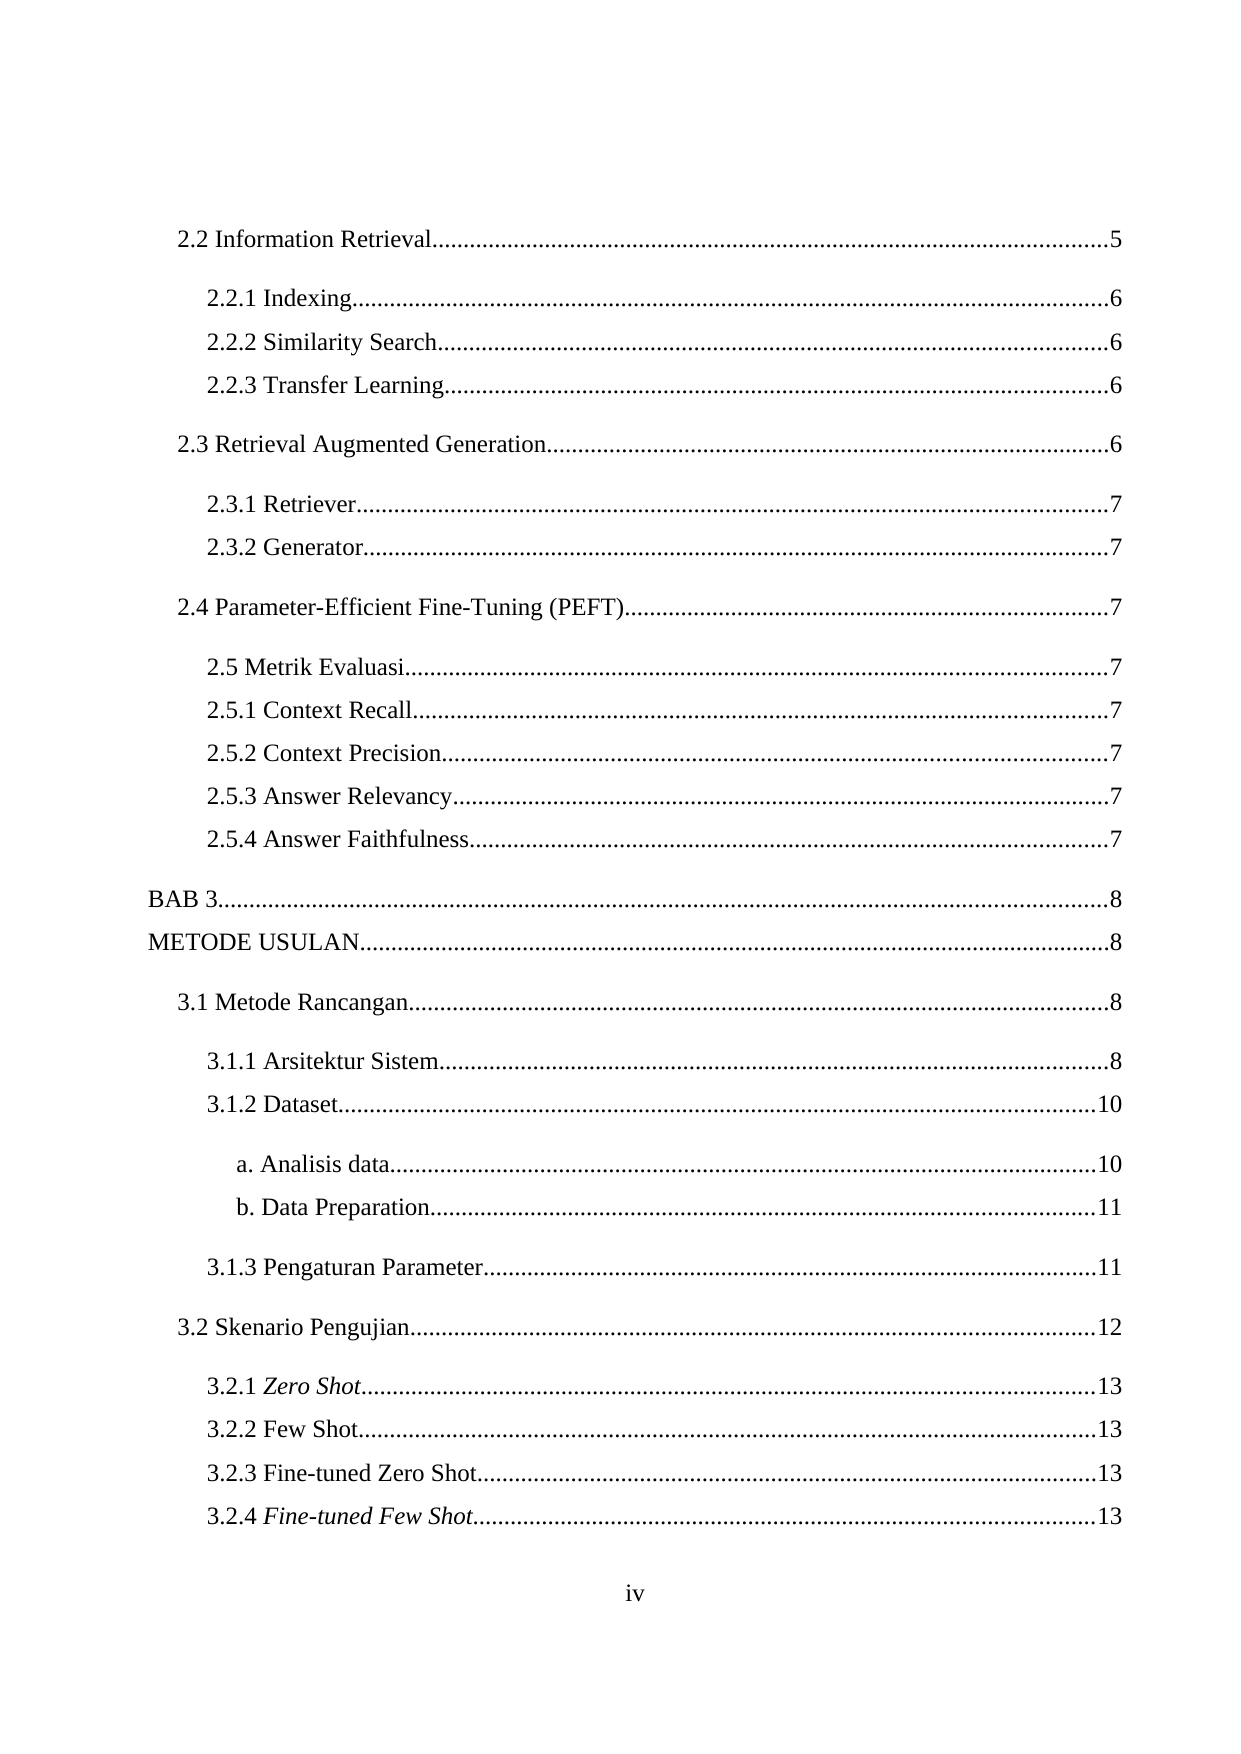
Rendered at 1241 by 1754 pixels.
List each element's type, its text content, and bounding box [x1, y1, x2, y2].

text 2.3 Retrieval Augmented Generation 6 [177, 429, 1122, 458]
text 2.3.1 Retriever 7 [207, 489, 1122, 518]
text 3.2.2 Few Shot 13 [207, 1414, 1122, 1443]
text 3.1.1 Arsitektur Sistem 8 [207, 1046, 1122, 1075]
text a. Analisis data 10 [236, 1149, 1122, 1178]
text 2.4 Parameter-Efficient Fine-Tuning (PEFT) 7 [177, 592, 1122, 621]
text METODE USULAN 8 [148, 927, 1122, 956]
text 2.5.3 Answer Relevancy 7 [207, 781, 1122, 810]
text 3.2.3 Fine-tuned Zero Shot 13 [207, 1458, 1122, 1486]
text 3.2 Skenario Pengujian 12 [177, 1312, 1122, 1340]
text 2.3.2 Generator 7 [207, 532, 1122, 561]
text 3.2.1 Zero Shot 13 [207, 1371, 1122, 1400]
text 2.2 Information Retrieval 5 [177, 224, 1122, 253]
text 2.5.2 Context Precision 7 [207, 738, 1122, 767]
text 3.1 Metode Rancangan 8 [177, 987, 1122, 1015]
text 2.2.2 Similarity Search 6 [207, 327, 1122, 355]
text 2.5.4 Answer Faithfulness 7 [207, 824, 1122, 853]
text 3.2.4 Fine-tuned Few Shot 13 [207, 1501, 1122, 1529]
text 2.5.1 Context Recall 7 [207, 695, 1122, 723]
text 3.1.3 Pengaturan Parameter 11 [207, 1252, 1122, 1281]
text 2.2.3 Transfer Learning 6 [207, 370, 1122, 398]
text BAB 3 8 [148, 884, 1122, 913]
text 2.5 Metrik Evaluasi 7 [207, 652, 1122, 680]
text 3.1.2 Dataset 10 [207, 1089, 1122, 1118]
text b. Data Preparation 11 [236, 1192, 1122, 1221]
text 2.2.1 Indexing 6 [207, 283, 1122, 312]
